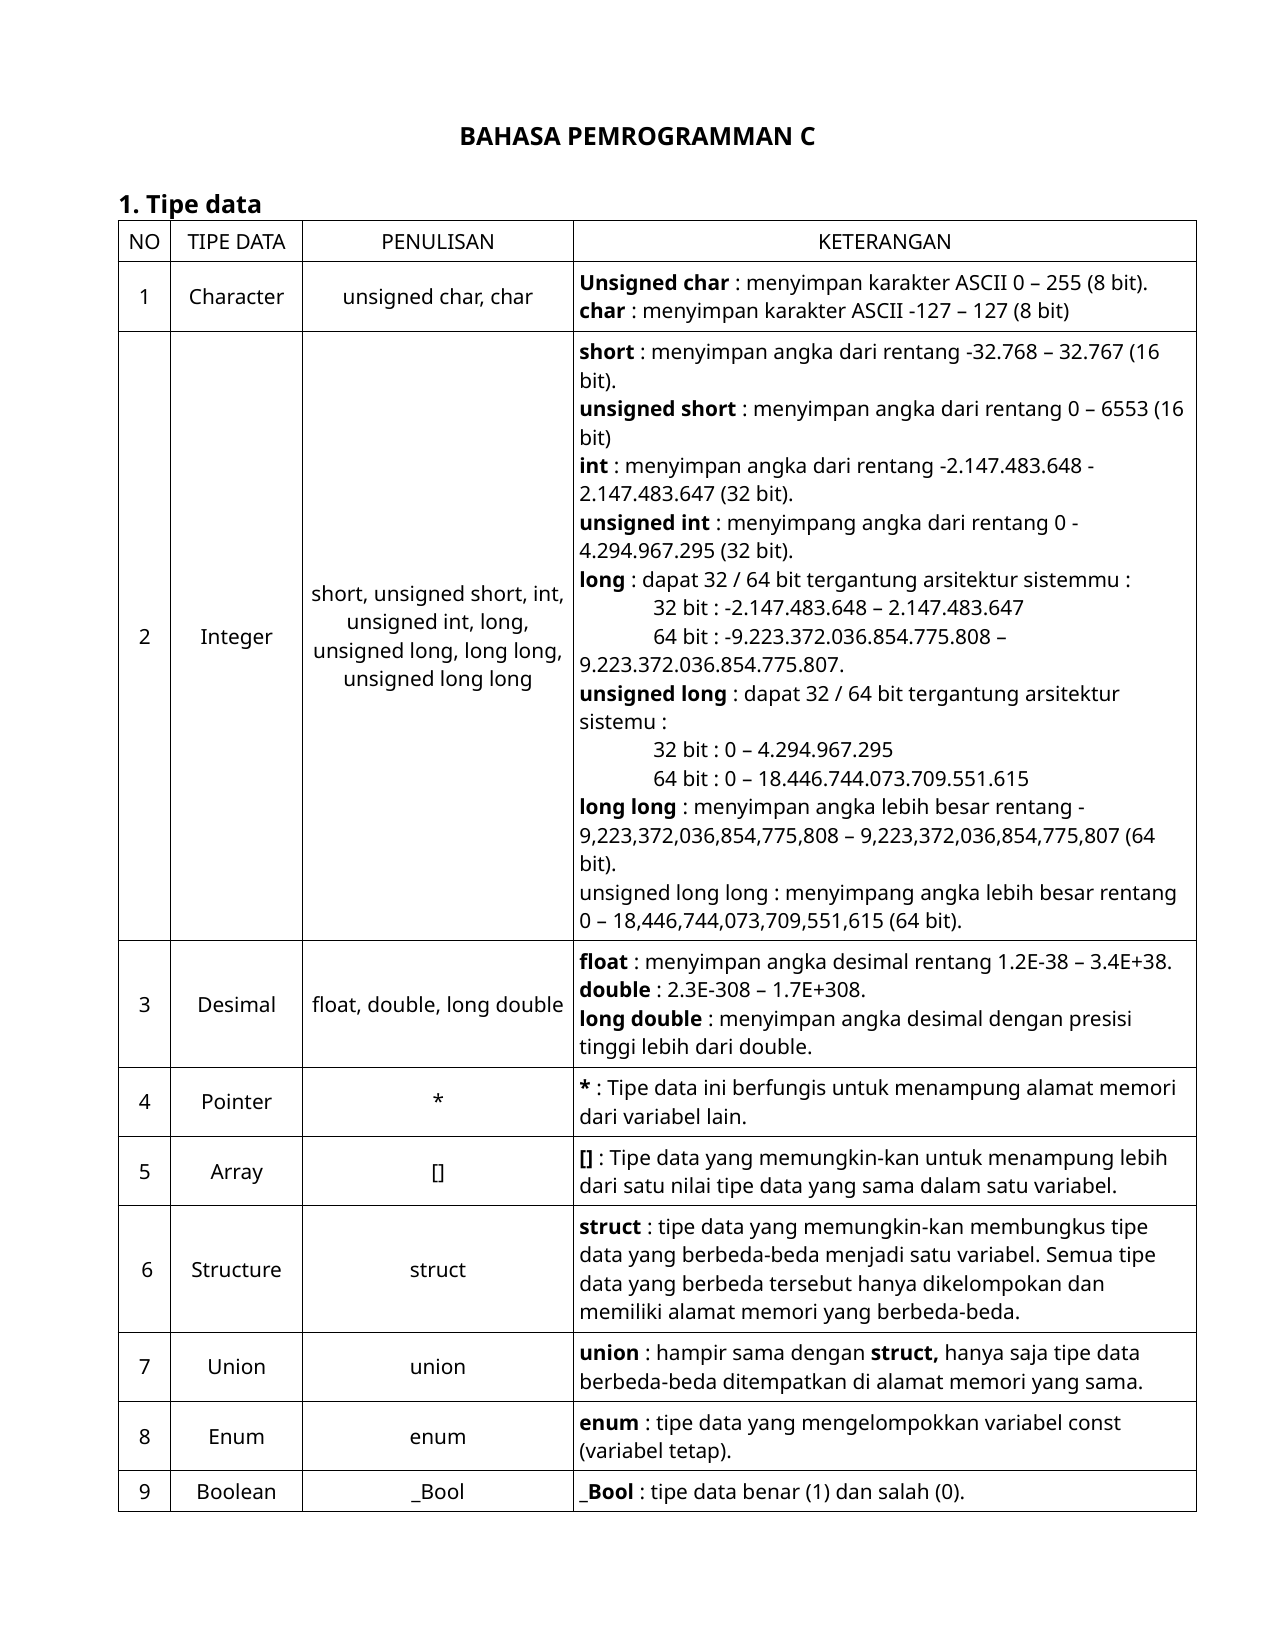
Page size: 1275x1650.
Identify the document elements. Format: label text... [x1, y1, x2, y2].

table_cell Desimal [171, 941, 302, 1067]
table_cell 7 [119, 1333, 170, 1401]
text BAHASA PEMROGRAMMAN C [118, 118, 1157, 152]
table_cell 3 [119, 941, 170, 1067]
table_cell Structure [171, 1206, 302, 1332]
table_cell struct : tipe data yang memungkin-kan membungkus tipe data yang berbeda-beda menjadi satu variabel. Semua tipe data yang berbeda tersebut hanya dikelompokan dan memiliki alamat memori yang berbeda-beda. [574, 1206, 1196, 1332]
table_cell Pointer [171, 1068, 302, 1136]
table_cell _Bool : tipe data benar (1) dan salah (0). [574, 1471, 1196, 1511]
table_cell 5 [119, 1137, 170, 1205]
table_cell enum : tipe data yang mengelompokkan variabel const (variabel tetap). [574, 1402, 1196, 1470]
table_cell Enum [171, 1402, 302, 1470]
table_header PENULISAN [303, 221, 573, 261]
table_cell Character [171, 262, 302, 331]
table_cell union [303, 1333, 573, 1401]
table_cell 6 [119, 1206, 170, 1332]
table_cell 1 [119, 262, 170, 331]
table_cell union : hampir sama dengan struct, hanya saja tipe data berbeda-beda ditempatkan di alamat memori yang sama. [574, 1333, 1196, 1401]
text 1. Tipe data [118, 186, 1157, 220]
table_cell 4 [119, 1068, 170, 1136]
table_cell short, unsigned short, int, unsigned int, long, unsigned long, long long, unsigned long long [303, 332, 573, 940]
table_cell Integer [171, 332, 302, 940]
table_header KETERANGAN [574, 221, 1196, 261]
table_cell short : menyimpan angka dari rentang -32.768 – 32.767 (16 bit). unsigned short : menyimpan angka dari rentang 0 – 6553 (16 bit) int : menyimpan angka dari rentang -2.147.483.648 - 2.147.483.647 (32 bit). unsigned int : menyimpang angka dari rentang 0 - 4.294.967.295 (32 bit). long : dapat 32 / 64 bit tergantung arsitektur sistemmu : 32 bit : -2.147.483.648 – 2.147.483.647 64 bit : -9.223.372.036.854.775.808 – 9.223.372.036.854.775.807. unsigned long : dapat 32 / 64 bit tergantung arsitektur sistemu : 32 bit : 0 – 4.294.967.295 64 bit : 0 – 18.446.744.073.709.551.615 long long : menyimpan angka lebih besar rentang -9,223,372,036,854,775,808 – 9,223,372,036,854,775,807 (64 bit). unsigned long long : menyimpang angka lebih besar rentang 0 – 18,446,744,073,709,551,615 (64 bit). [574, 332, 1196, 940]
table_cell float, double, long double [303, 941, 573, 1067]
table_cell [] : Tipe data yang memungkin-kan untuk menampung lebih dari satu nilai tipe data yang sama dalam satu variabel. [574, 1137, 1196, 1205]
table_cell 2 [119, 332, 170, 940]
table_cell Union [171, 1333, 302, 1401]
table_cell struct [303, 1206, 573, 1332]
table_cell _Bool [303, 1471, 573, 1511]
table_cell unsigned char, char [303, 262, 573, 331]
table_header NO [119, 221, 170, 261]
table_cell enum [303, 1402, 573, 1470]
table_cell 8 [119, 1402, 170, 1470]
table_cell * : Tipe data ini berfungis untuk menampung alamat memori dari variabel lain. [574, 1068, 1196, 1136]
table_cell * [303, 1068, 573, 1136]
table_cell [] [303, 1137, 573, 1205]
table_cell float : menyimpan angka desimal rentang 1.2E-38 – 3.4E+38. double : 2.3E-308 – 1.7E+308. long double : menyimpan angka desimal dengan presisi tinggi lebih dari double. [574, 941, 1196, 1067]
table_cell Boolean [171, 1471, 302, 1511]
table_cell Array [171, 1137, 302, 1205]
table_cell Unsigned char : menyimpan karakter ASCII 0 – 255 (8 bit). char : menyimpan karakter ASCII -127 – 127 (8 bit) [574, 262, 1196, 331]
table_header TIPE DATA [171, 221, 302, 261]
table_cell 9 [119, 1471, 170, 1511]
